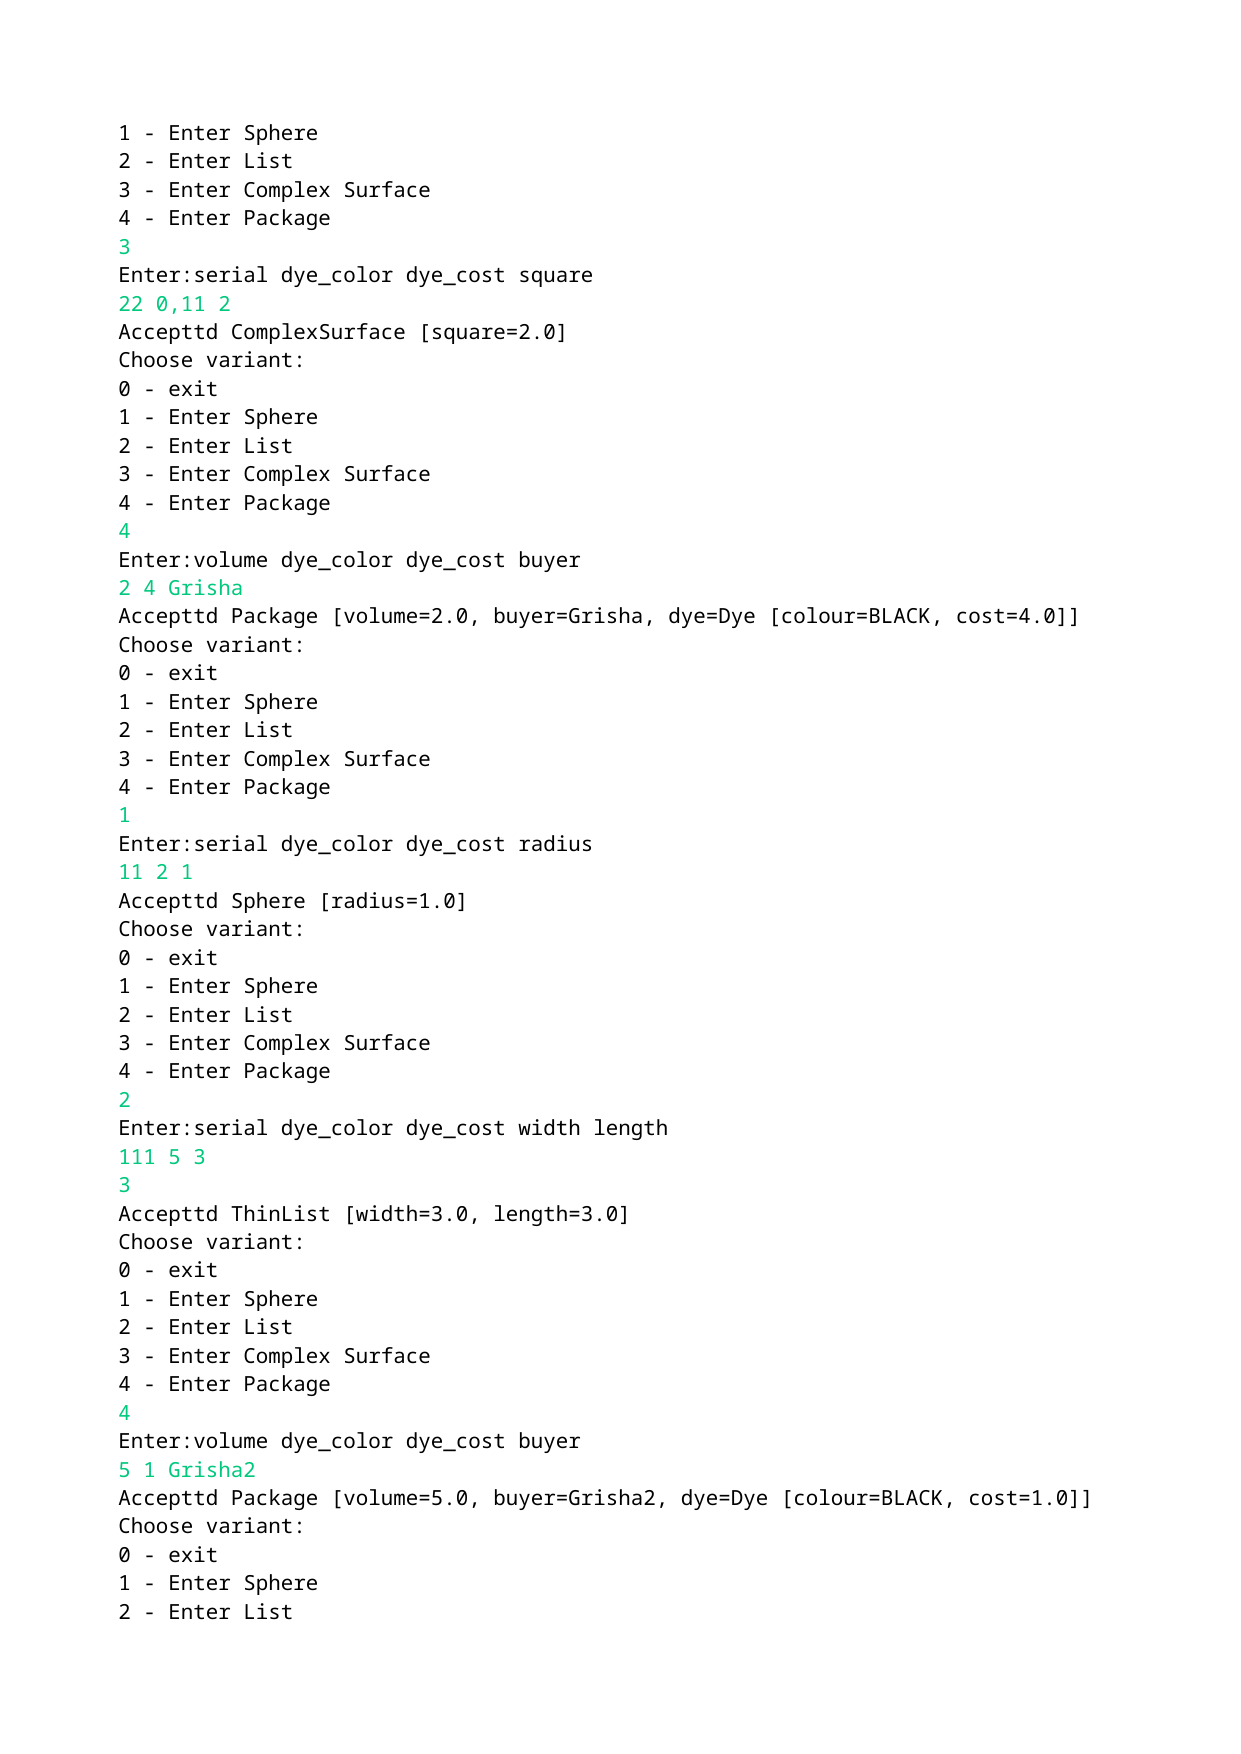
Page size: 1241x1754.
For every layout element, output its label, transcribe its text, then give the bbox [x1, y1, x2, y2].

text Choose variant: [118, 346, 1122, 374]
text 4 - Enter Package [118, 1057, 1122, 1085]
text 0 - exit [118, 658, 1122, 687]
text Accepttd Sphere [radius=1.0] [118, 886, 1122, 914]
text 2 - Enter List [118, 1000, 1122, 1028]
text 2 [118, 1085, 1122, 1113]
text 1 - Enter Sphere [118, 1568, 1122, 1597]
text 0 - exit [118, 943, 1122, 971]
text 3 - Enter Complex Surface [118, 1028, 1122, 1057]
text 4 [118, 516, 1122, 545]
text 3 - Enter Complex Surface [118, 744, 1122, 772]
text Choose variant: [118, 914, 1122, 943]
text Choose variant: [118, 1512, 1122, 1540]
text Enter:serial dye_color dye_cost square [118, 260, 1122, 289]
text 2 - Enter List [118, 1597, 1122, 1625]
text 1 - Enter Sphere [118, 1284, 1122, 1312]
text 3 - Enter Complex Surface [118, 1341, 1122, 1369]
text 2 4 Grisha [118, 573, 1122, 602]
text 3 [118, 1170, 1122, 1199]
text 2 - Enter List [118, 1312, 1122, 1341]
text Choose variant: [118, 1227, 1122, 1256]
text 0 - exit [118, 1256, 1122, 1284]
text 11 2 1 [118, 857, 1122, 886]
text 2 - Enter List [118, 431, 1122, 459]
text 4 - Enter Package [118, 488, 1122, 516]
text Accepttd Package [volume=2.0, buyer=Grisha, dye=Dye [colour=BLACK, cost=4.0]] [118, 602, 1122, 630]
text 3 [118, 232, 1122, 260]
text 4 - Enter Package [118, 1369, 1122, 1398]
text 4 - Enter Package [118, 203, 1122, 232]
text Accepttd Package [volume=5.0, buyer=Grisha2, dye=Dye [colour=BLACK, cost=1.0]] [118, 1483, 1122, 1512]
text 3 - Enter Complex Surface [118, 175, 1122, 203]
text 1 - Enter Sphere [118, 687, 1122, 715]
text 4 - Enter Package [118, 772, 1122, 801]
text 2 - Enter List [118, 147, 1122, 175]
text Enter:serial dye_color dye_cost radius [118, 829, 1122, 857]
text 3 - Enter Complex Surface [118, 459, 1122, 488]
text 0 - exit [118, 374, 1122, 402]
text 1 - Enter Sphere [118, 118, 1122, 147]
text 1 - Enter Sphere [118, 971, 1122, 1000]
text Accepttd ComplexSurface [square=2.0] [118, 317, 1122, 346]
text 1 - Enter Sphere [118, 402, 1122, 431]
text Enter:volume dye_color dye_cost buyer [118, 545, 1122, 573]
text Accepttd ThinList [width=3.0, length=3.0] [118, 1199, 1122, 1227]
text 1 [118, 801, 1122, 829]
text 4 [118, 1398, 1122, 1426]
text Enter:serial dye_color dye_cost width length [118, 1113, 1122, 1142]
text 22 0,11 2 [118, 289, 1122, 317]
text 111 5 3 [118, 1142, 1122, 1170]
text 0 - exit [118, 1540, 1122, 1568]
text Enter:volume dye_color dye_cost buyer [118, 1426, 1122, 1455]
text 5 1 Grisha2 [118, 1455, 1122, 1483]
text Choose variant: [118, 630, 1122, 658]
text 2 - Enter List [118, 715, 1122, 744]
